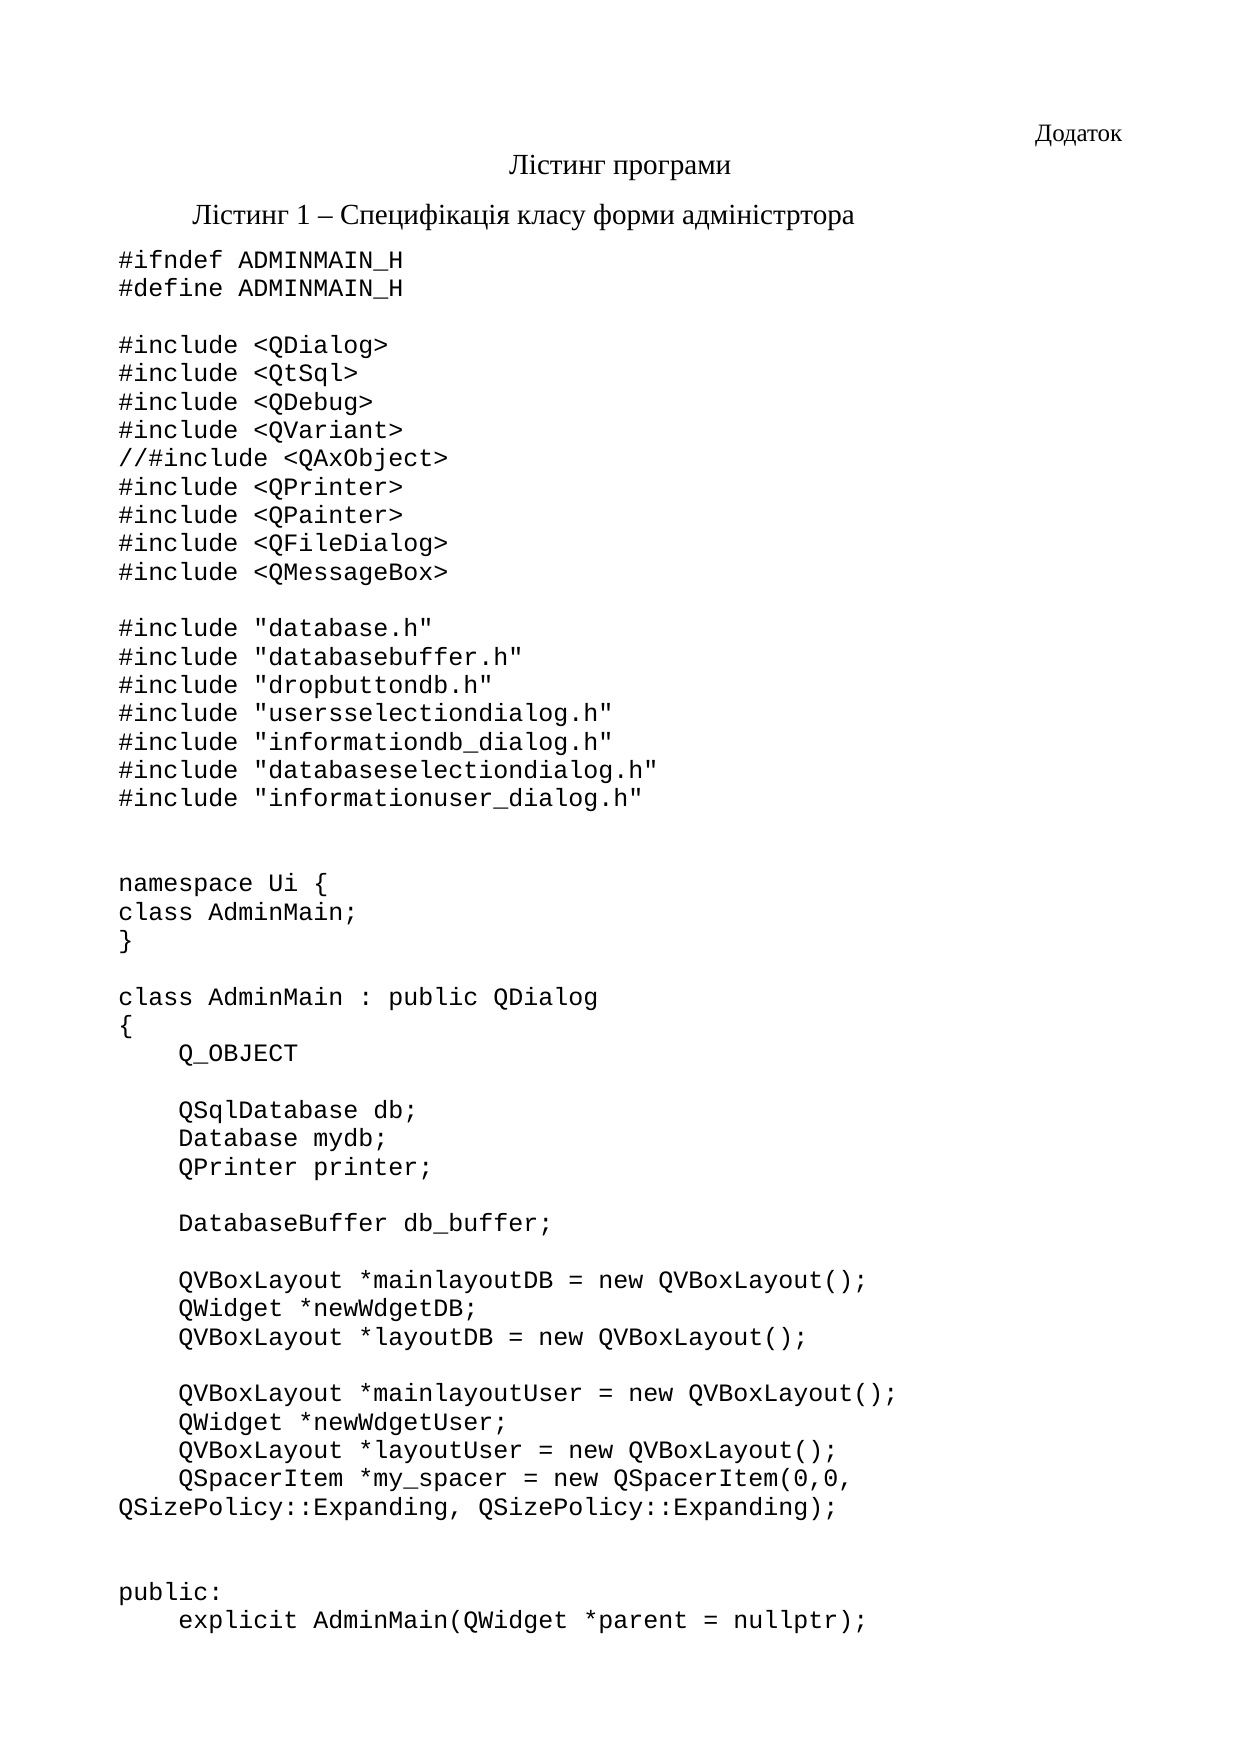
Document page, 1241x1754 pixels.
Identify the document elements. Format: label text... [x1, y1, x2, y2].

text #include <QDebug> [118, 389, 1122, 417]
text QWidget *newWdgetUser; [118, 1409, 1122, 1437]
text Додаток [118, 118, 1122, 147]
text #include "databasebuffer.h" [118, 644, 1122, 672]
text #include "database.h" [118, 616, 1122, 644]
text #include "dropbuttondb.h" [118, 672, 1122, 701]
text #include <QFileDialog> [118, 531, 1122, 559]
text QWidget *newWdgetDB; [118, 1296, 1122, 1324]
text #include <QVariant> [118, 417, 1122, 446]
text #include <QDialog> [118, 332, 1122, 361]
text QVBoxLayout *mainlayoutUser = new QVBoxLayout(); [118, 1381, 1122, 1409]
text #include "informationdb_dialog.h" [118, 729, 1122, 757]
text QPrinter printer; [118, 1154, 1122, 1182]
text { [118, 1012, 1122, 1041]
text namespace Ui { [118, 871, 1122, 899]
text //#include <QAxObject> [118, 446, 1122, 474]
text QVBoxLayout *mainlayoutDB = new QVBoxLayout(); [118, 1267, 1122, 1296]
text #include "databaseselectiondialog.h" [118, 757, 1122, 786]
text #define ADMINMAIN_H [118, 276, 1122, 304]
text QVBoxLayout *layoutDB = new QVBoxLayout(); [118, 1324, 1122, 1352]
text QSqlDatabase db; [118, 1097, 1122, 1126]
text Database mydb; [118, 1126, 1122, 1154]
text #include <QPainter> [118, 502, 1122, 531]
text #include <QMessageBox> [118, 559, 1122, 587]
text #include <QtSql> [118, 361, 1122, 389]
text Лістинг 1 – Специфікація класу форми адміністртора [118, 197, 1122, 231]
text #include <QPrinter> [118, 474, 1122, 502]
text QVBoxLayout *layoutUser = new QVBoxLayout(); [118, 1437, 1122, 1466]
text #include "informationuser_dialog.h" [118, 786, 1122, 814]
text Лістинг програми [118, 147, 1122, 180]
text #ifndef ADMINMAIN_H [118, 247, 1122, 276]
text Q_OBJECT [118, 1041, 1122, 1069]
text class AdminMain; [118, 899, 1122, 927]
text public: [118, 1579, 1122, 1607]
text class AdminMain : public QDialog [118, 984, 1122, 1012]
text QSpacerItem *my_spacer = new QSpacerItem(0,0, QSizePolicy::Expanding, QSizePolicy::Expanding); [118, 1466, 1122, 1522]
text } [118, 927, 1122, 956]
text explicit AdminMain(QWidget *parent = nullptr); [118, 1607, 1122, 1636]
text #include "usersselectiondialog.h" [118, 701, 1122, 729]
text DatabaseBuffer db_buffer; [118, 1211, 1122, 1239]
